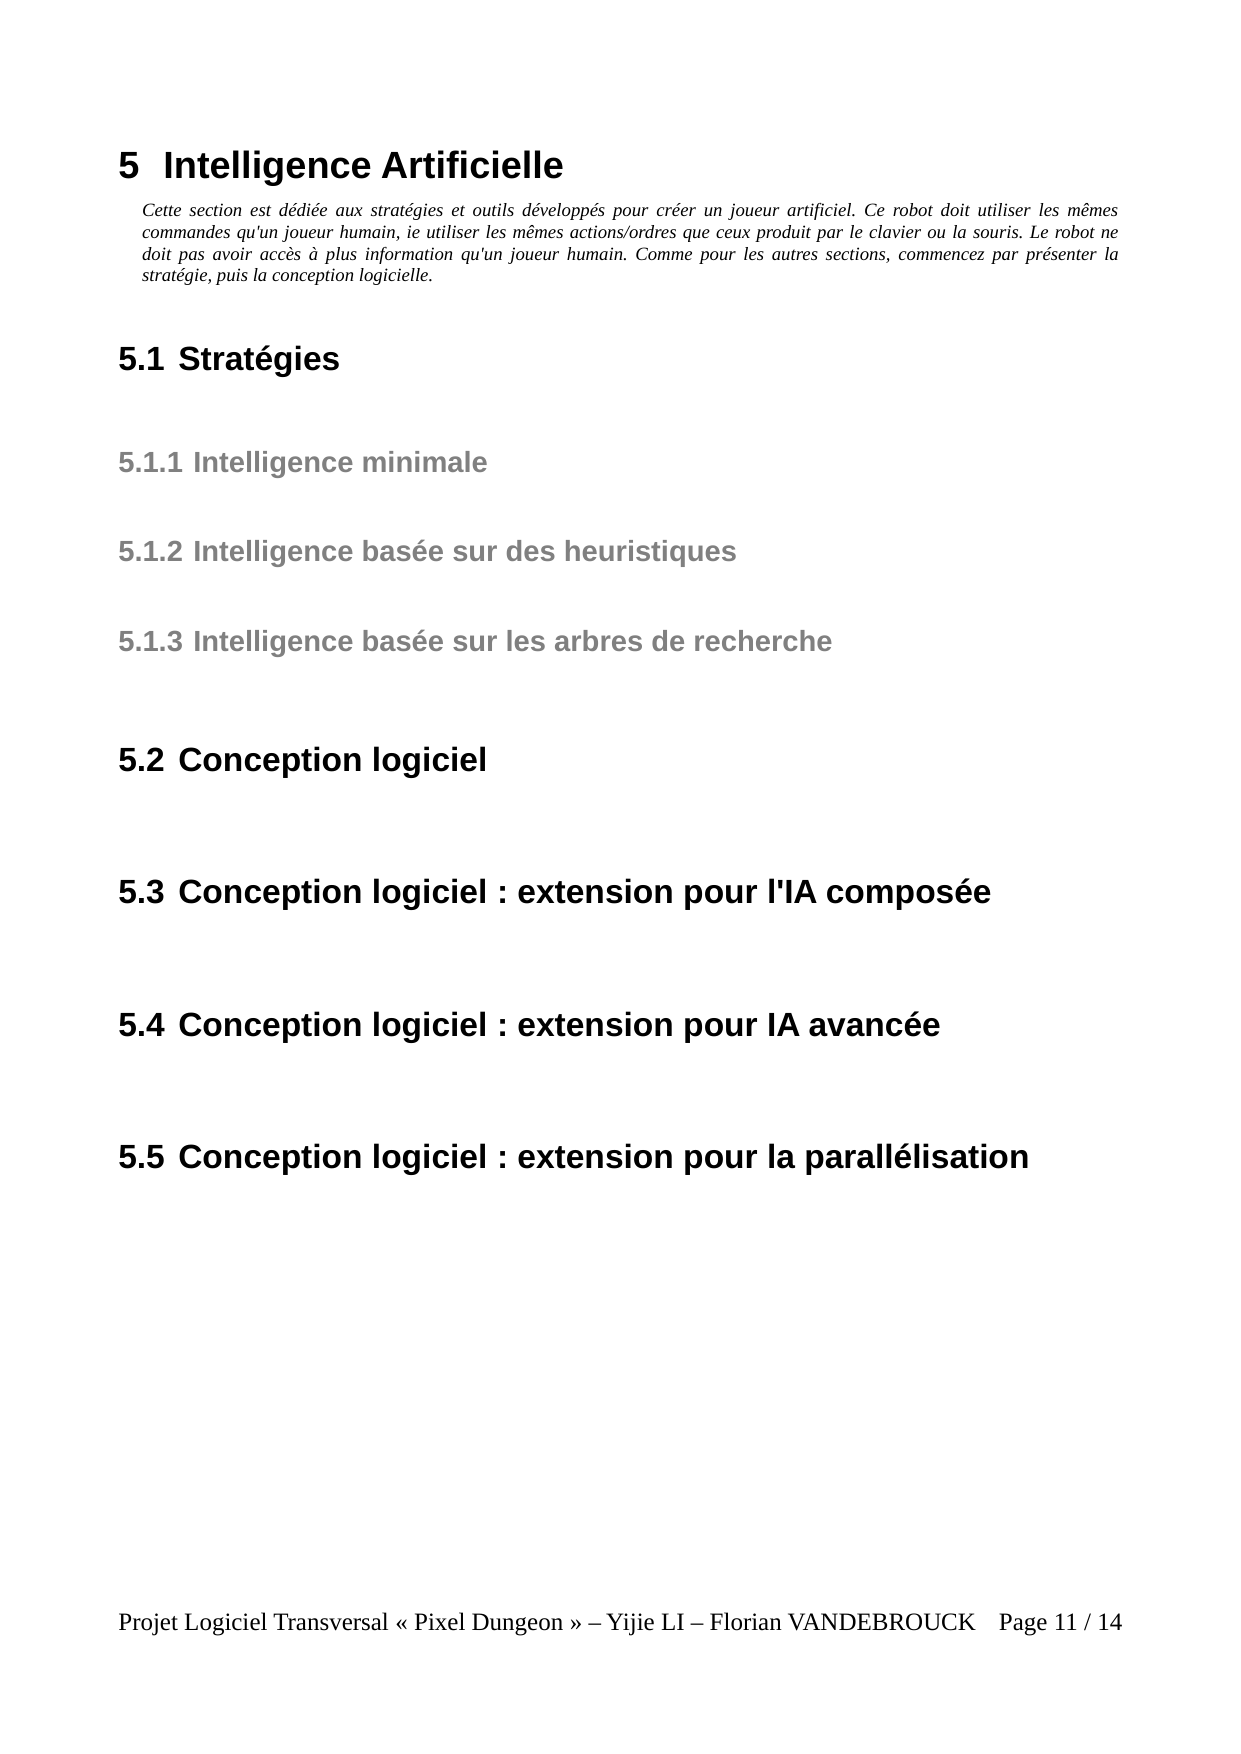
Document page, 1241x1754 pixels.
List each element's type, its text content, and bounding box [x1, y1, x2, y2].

subtitle Conception logiciel : extension pour la parallélisation [118, 1137, 1122, 1176]
text Cette section est dédiée aux stratégies et outils développés pour créer un joueur artificiel. Ce robot doit utiliser les mêmes commandes qu'un joueur humain, ie utiliser les mêmes actions/ordres que ceux produit par le clavier ou la souris. Le robot ne doit pas avoir accès à plus information qu'un joueur humain. Comme pour les autres sections, commencez par présenter la stratégie, puis la conception logicielle. [142, 199, 1122, 286]
subtitle Conception logiciel [118, 740, 1122, 778]
subtitle Intelligence basée sur les arbres de recherche [118, 624, 1122, 657]
subtitle Intelligence Artificielle [118, 143, 1122, 187]
subtitle Conception logiciel : extension pour IA avancée [118, 1004, 1122, 1043]
subtitle Conception logiciel : extension pour l'IA composée [118, 872, 1122, 911]
subtitle Stratégies [118, 339, 1122, 378]
subtitle Intelligence minimale [118, 445, 1122, 478]
subtitle Intelligence basée sur des heuristiques [118, 534, 1122, 568]
